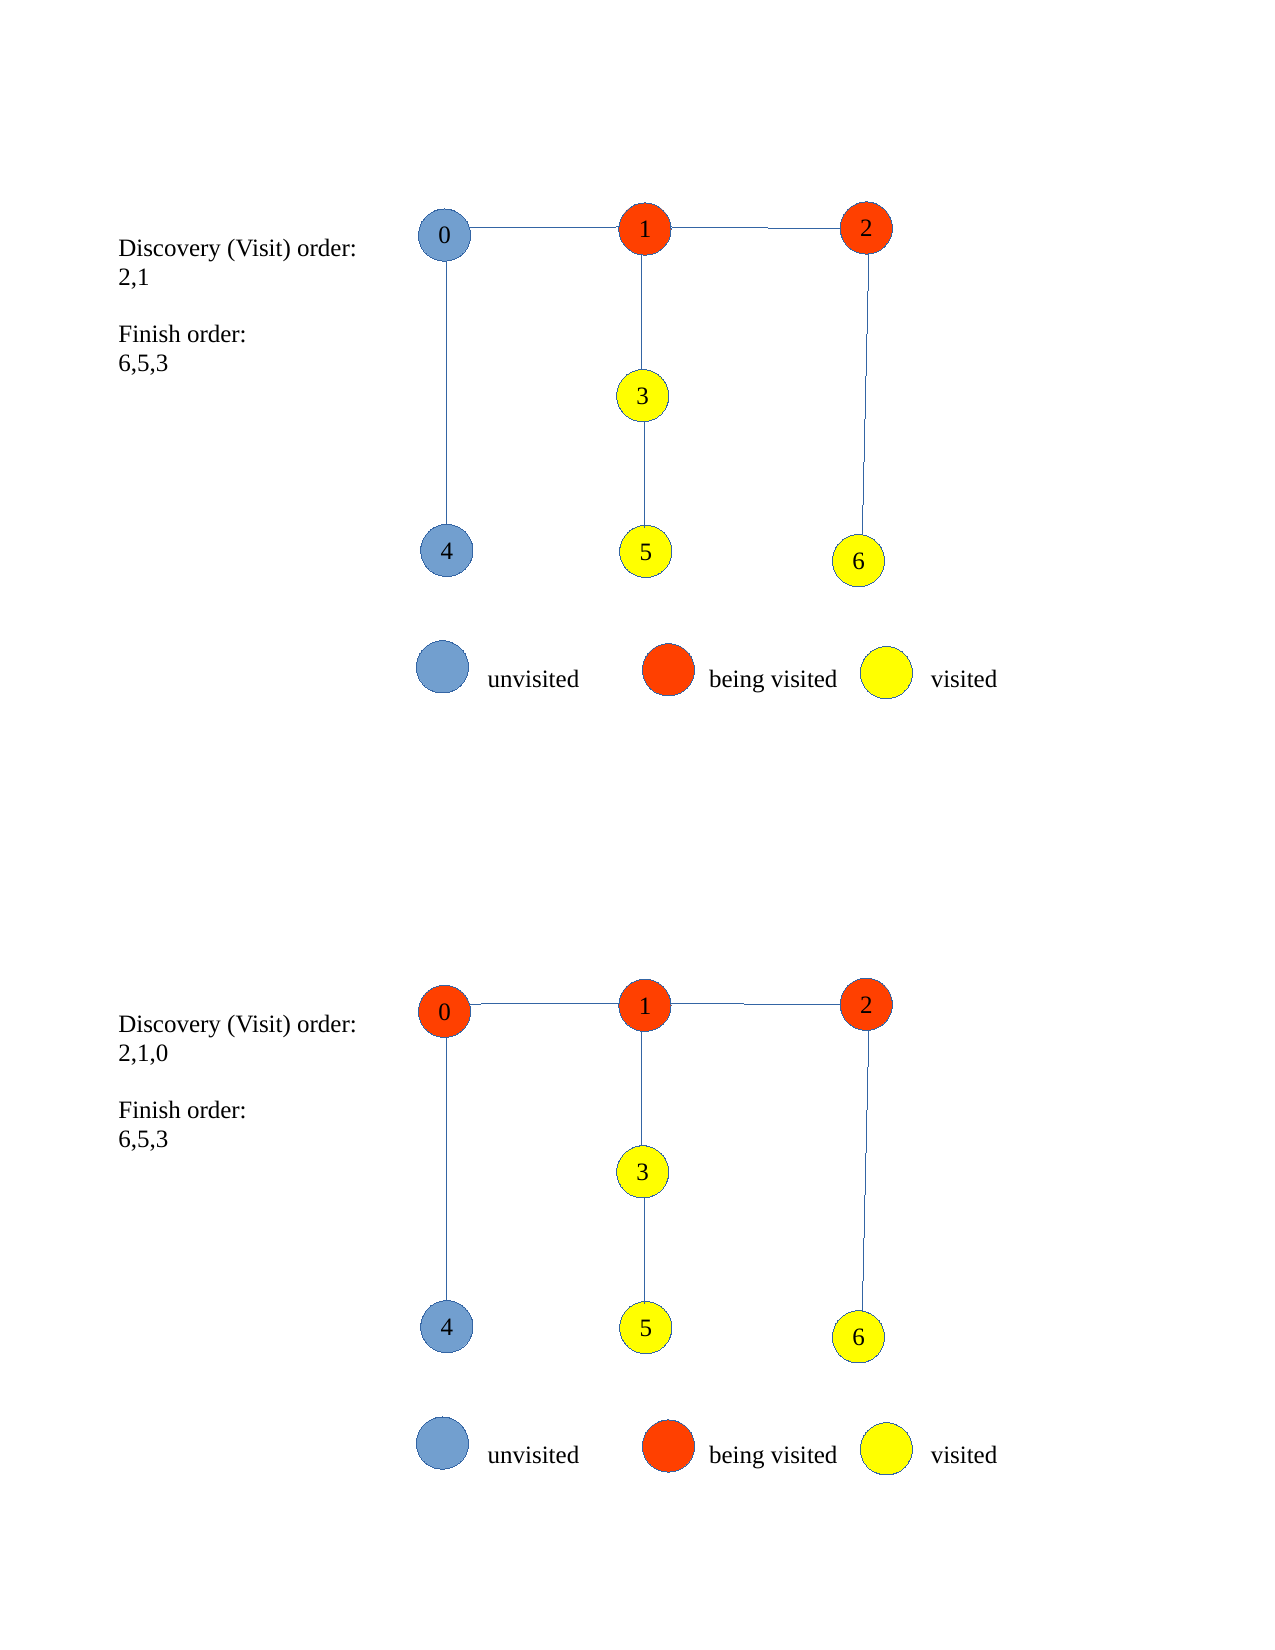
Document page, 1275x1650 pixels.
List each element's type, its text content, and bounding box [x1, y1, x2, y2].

text Discovery (Visit) order: [449, 1009, 641, 1038]
text 6,5,3 [642, 348, 1157, 578]
text [447, 1038, 641, 1067]
text Discovery (Visit) order: [642, 1009, 868, 1038]
text [118, 664, 435, 693]
text [447, 1096, 641, 1124]
text visited [904, 664, 1157, 693]
text [642, 262, 868, 291]
text unvisited [450, 664, 654, 693]
text Discovery (Visit) order: [642, 233, 868, 262]
text Discovery (Visit) order: [118, 1009, 440, 1038]
text [447, 262, 641, 291]
text 6,5,3 [118, 348, 644, 578]
text Discovery (Visit) order: [869, 1009, 1157, 1038]
text being visited [682, 664, 869, 693]
text Finish order: [118, 319, 446, 348]
text [869, 262, 1157, 291]
text [447, 319, 641, 348]
text being visited [683, 1441, 868, 1469]
text 2,1 [118, 262, 446, 291]
text Discovery (Visit) order: [447, 233, 641, 262]
text 6,5,3 [118, 1124, 644, 1354]
text unvisited [450, 1441, 654, 1469]
text [642, 1038, 868, 1067]
text Finish order: [118, 1096, 446, 1124]
text [642, 319, 1157, 348]
text Discovery (Visit) order: [118, 233, 442, 262]
text [118, 1441, 434, 1469]
text visited [904, 1441, 1157, 1469]
text [869, 1038, 1157, 1067]
text [642, 1096, 1157, 1124]
text 6,5,3 [642, 1124, 1157, 1354]
text 2,1,0 [118, 1038, 446, 1067]
text Discovery (Visit) order: [869, 233, 1157, 262]
